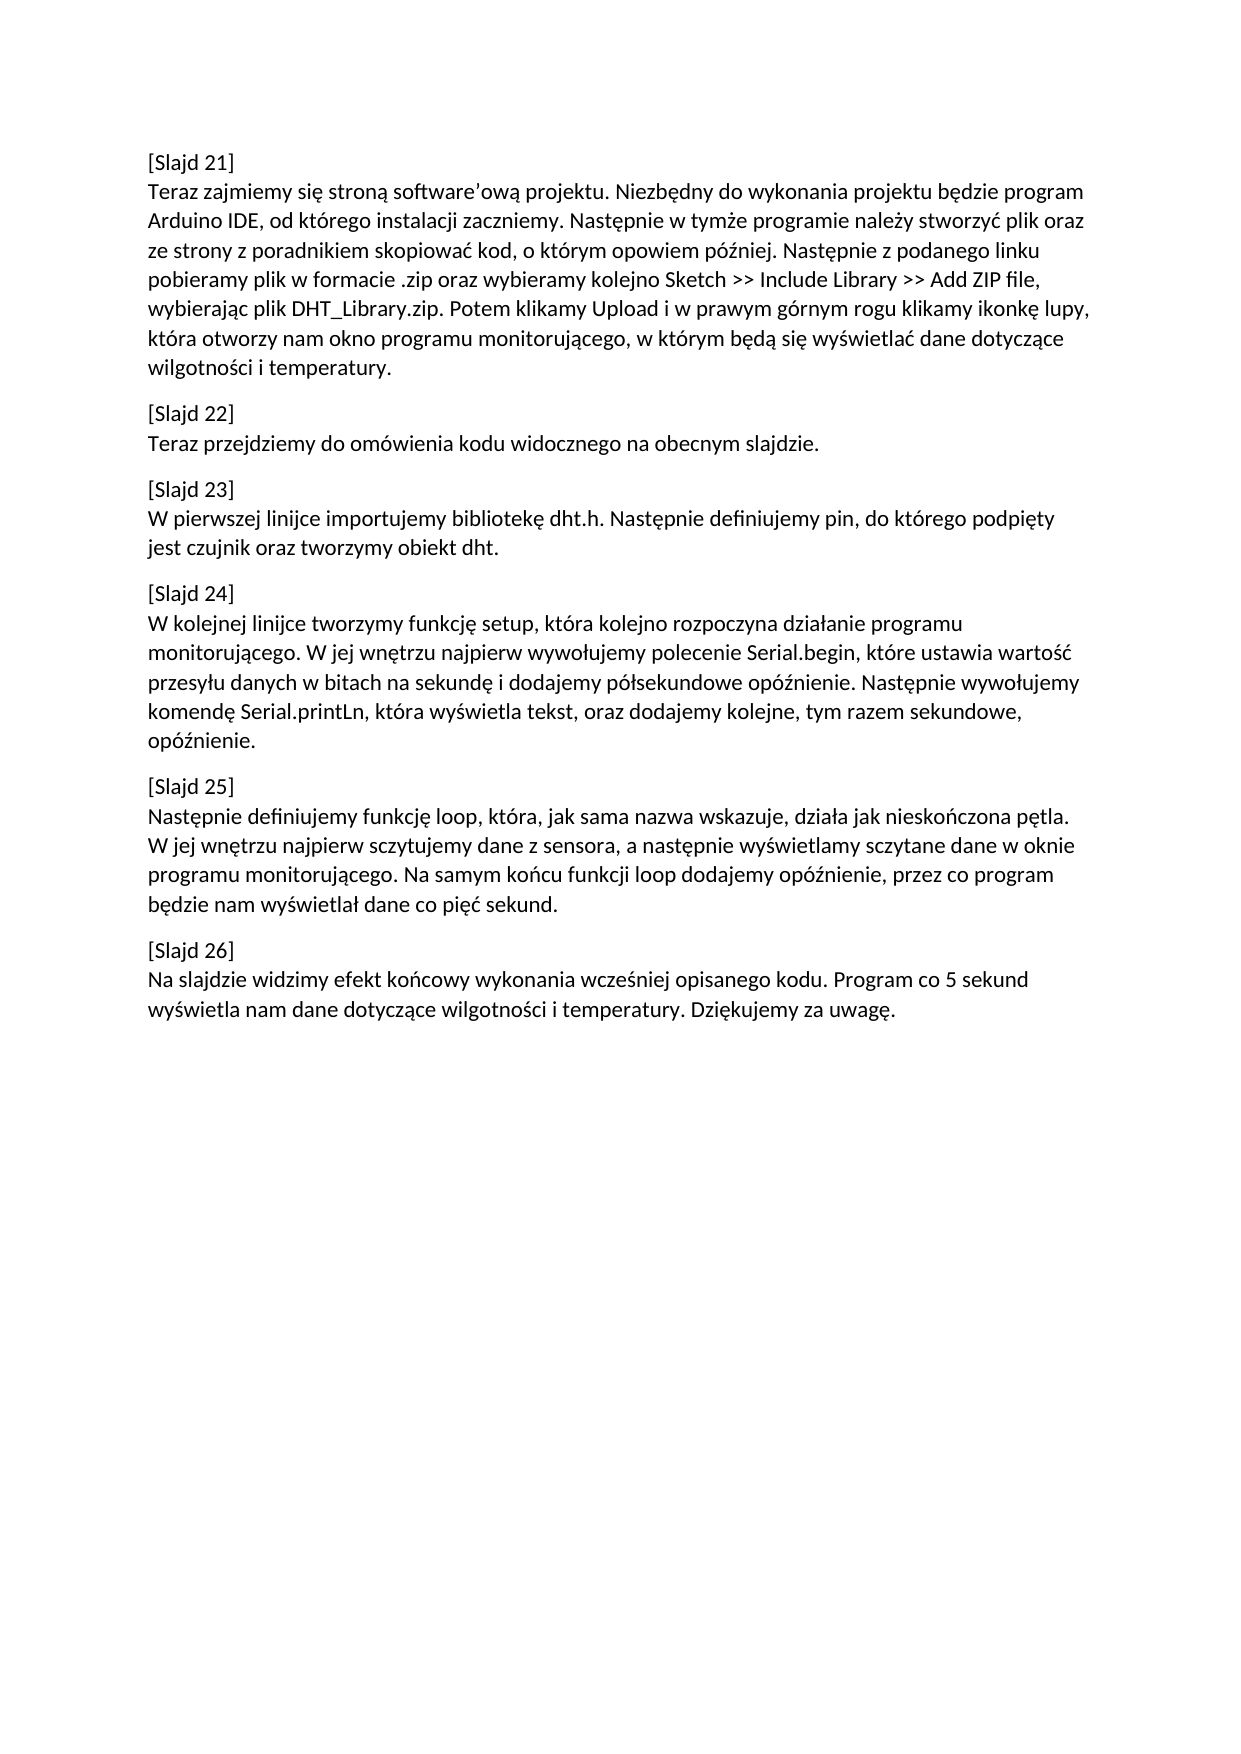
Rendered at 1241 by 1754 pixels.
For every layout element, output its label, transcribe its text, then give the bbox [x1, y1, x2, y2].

text [Slajd 26] Na slajdzie widzimy efekt końcowy wykonania wcześniej opisanego kodu. Program co 5 sekund wyświetla nam dane dotyczące wilgotności i temperatury. Dziękujemy za uwagę. [148, 936, 1093, 1023]
text [Slajd 24] W kolejnej linijce tworzymy funkcję setup, która kolejno rozpoczyna działanie programu monitorującego. W jej wnętrzu najpierw wywołujemy polecenie Serial.begin, które ustawia wartość przesyłu danych w bitach na sekundę i dodajemy półsekundowe opóźnienie. Następnie wywołujemy komendę Serial.printLn, która wyświetla tekst, oraz dodajemy kolejne, tym razem sekundowe, opóźnienie. [148, 579, 1093, 754]
text [Slajd 22] Teraz przejdziemy do omówienia kodu widocznego na obecnym slajdzie. [148, 399, 1093, 457]
text [Slajd 23] W pierwszej linijce importujemy bibliotekę dht.h. Następnie definiujemy pin, do którego podpięty jest czujnik oraz tworzymy obiekt dht. [148, 475, 1093, 561]
text [Slajd 25] Następnie definiujemy funkcję loop, która, jak sama nazwa wskazuje, działa jak nieskończona pętla. W jej wnętrzu najpierw sczytujemy dane z sensora, a następnie wyświetlamy sczytane dane w oknie programu monitorującego. Na samym końcu funkcji loop dodajemy opóźnienie, przez co program będzie nam wyświetlał dane co pięć sekund. [148, 772, 1093, 918]
text [Slajd 21] Teraz zajmiemy się stroną software’ową projektu. Niezbędny do wykonania projektu będzie program Arduino IDE, od którego instalacji zaczniemy. Następnie w tymże programie należy stworzyć plik oraz ze strony z poradnikiem skopiować kod, o którym opowiem później. Następnie z podanego linku pobieramy plik w formacie .zip oraz wybieramy kolejno Sketch >> Include Library >> Add ZIP file, wybierając plik DHT_Library.zip. Potem klikamy Upload i w prawym górnym rogu klikamy ikonkę lupy, która otworzy nam okno programu monitorującego, w którym będą się wyświetlać dane dotyczące wilgotności i temperatury. [148, 148, 1093, 381]
